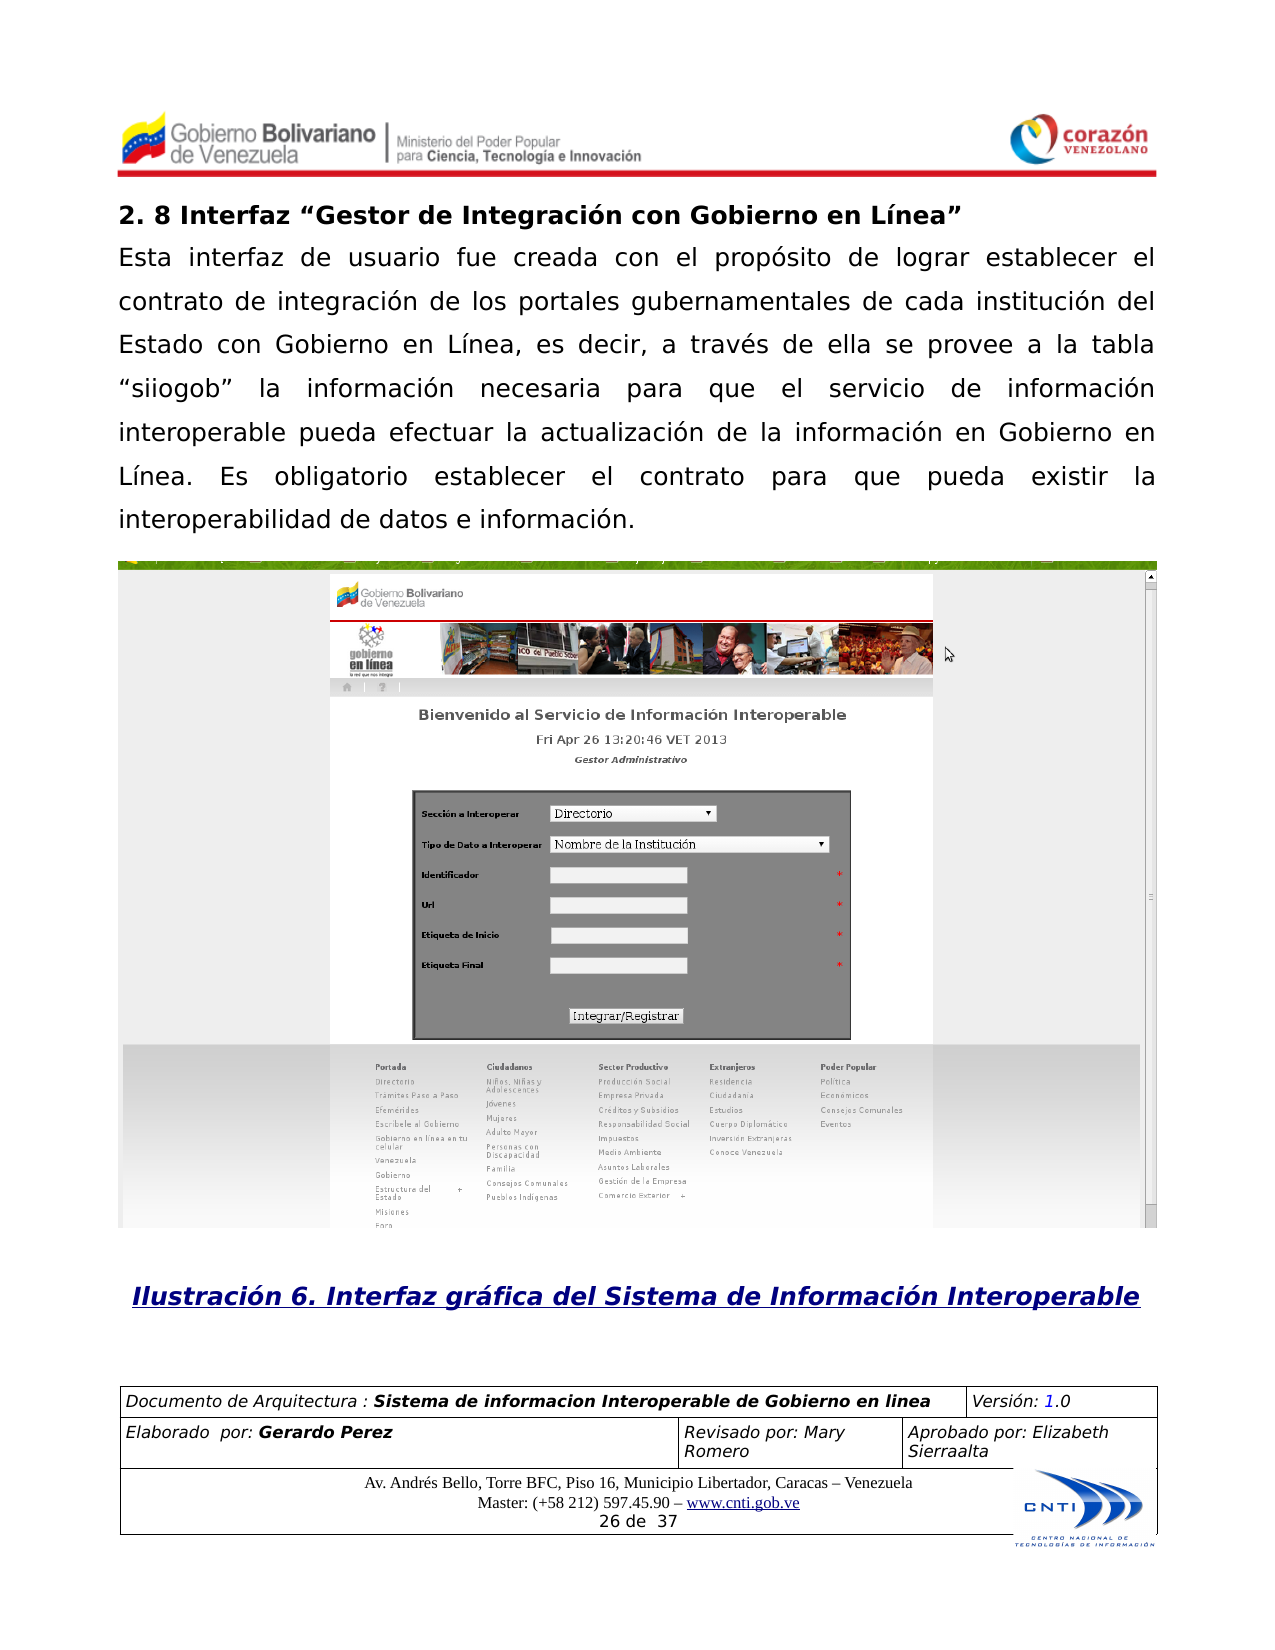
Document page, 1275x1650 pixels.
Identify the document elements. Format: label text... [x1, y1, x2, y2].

subtitle 2. 8 Interfaz “Gestor de Integración con Gobierno en Línea” [118, 201, 1157, 231]
picture [117, 107, 1157, 177]
text Esta interfaz de usuario fue creada con el propósito de lograr establecer el contrato de integración de los portales gubernamentales de cada institución del Estado con Gobierno en Línea, es decir, a través de ella se provee a la tabla “siiogob” la información necesaria para que el servicio de información interoperable pueda efectuar la actualización de la información en Gobierno en Línea. Es obligatorio establecer el contrato para que pueda existir la interoperabilidad de datos e información. [118, 243, 1157, 535]
text Ilustración 6. Interfaz gráfica del Sistema de Información Interoperable [118, 1282, 1157, 1311]
picture [118, 561, 1157, 1228]
picture [1013, 1468, 1156, 1548]
